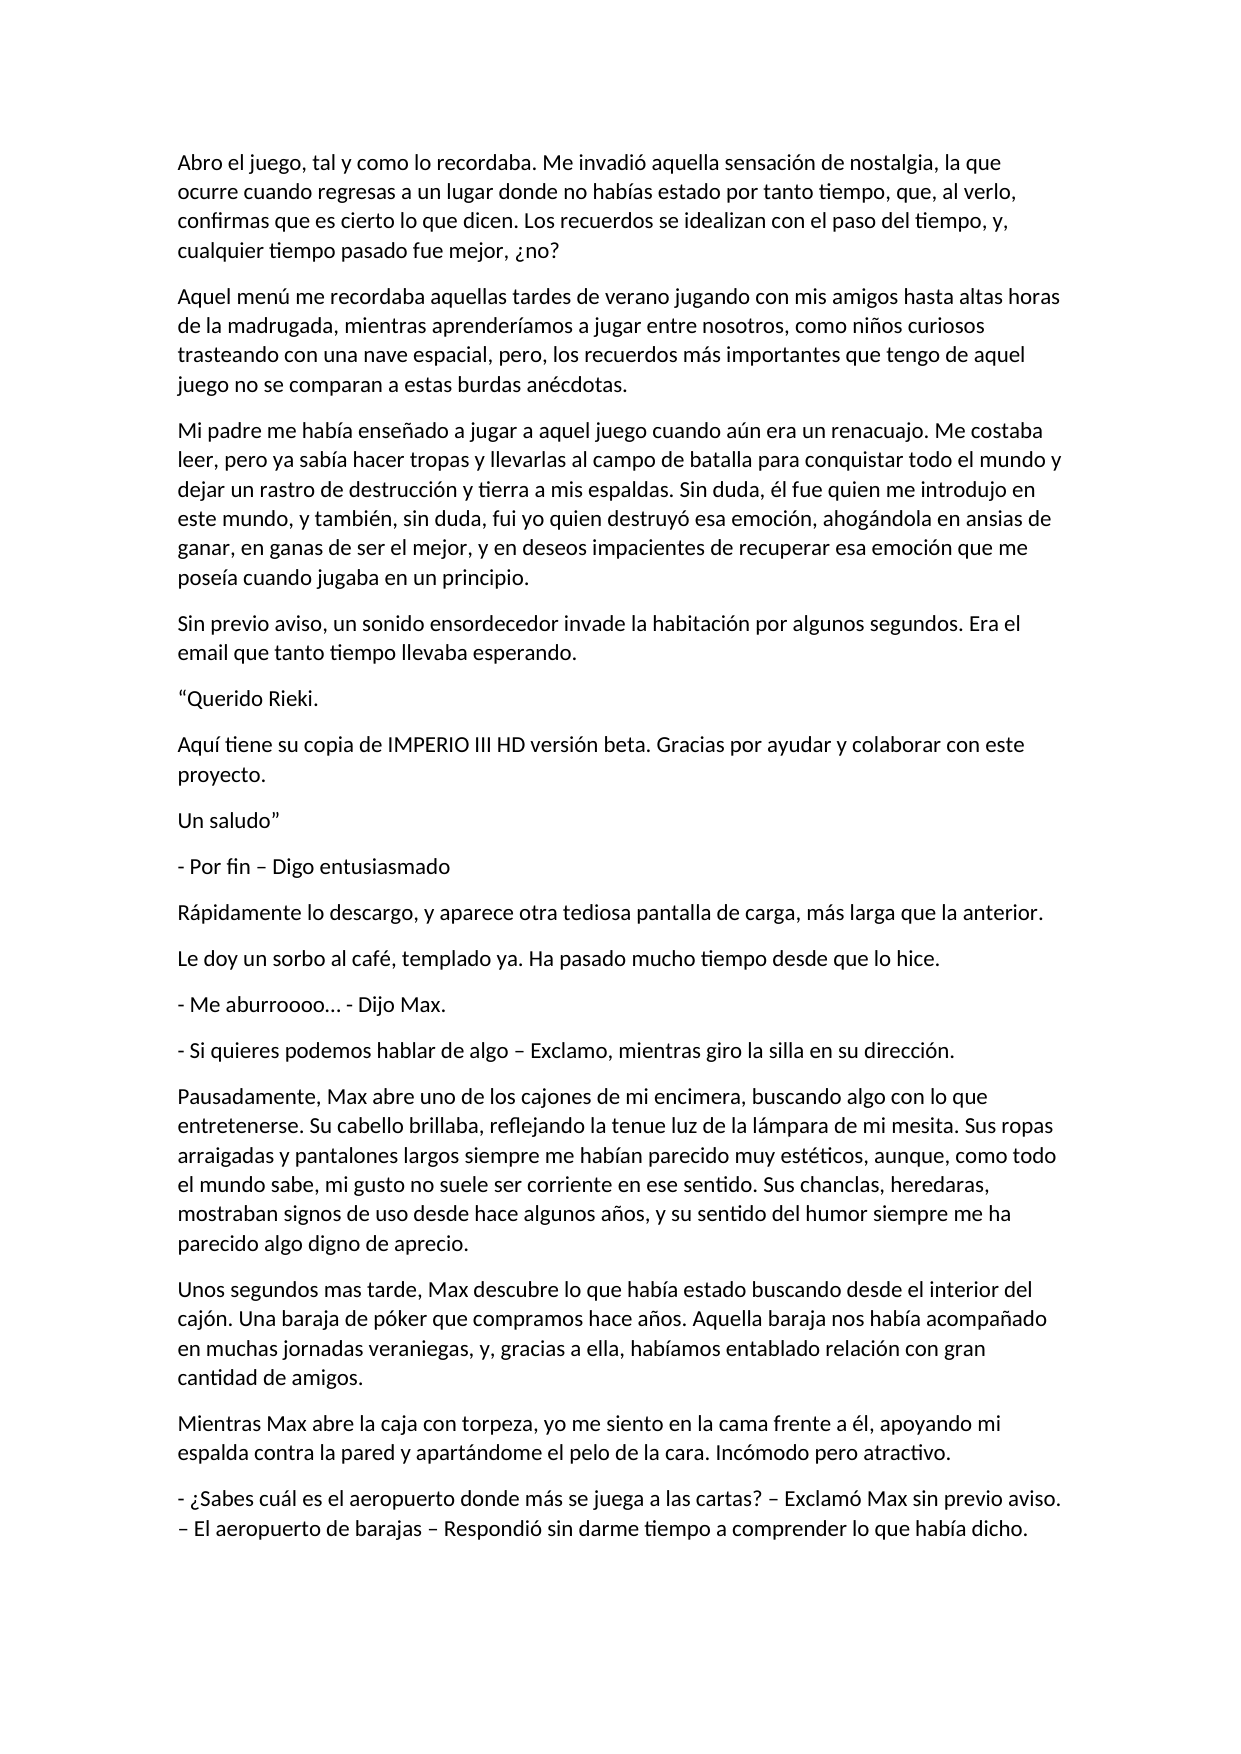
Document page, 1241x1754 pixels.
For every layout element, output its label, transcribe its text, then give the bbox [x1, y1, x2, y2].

text Rápidamente lo descargo, y aparece otra tediosa pantalla de carga, más larga que la anterior. [177, 898, 1063, 926]
text Sin previo aviso, un sonido ensordecedor invade la habitación por algunos segundos. Era el email que tanto tiempo llevaba esperando. [177, 609, 1063, 666]
text Aquel menú me recordaba aquellas tardes de verano jugando con mis amigos hasta altas horas de la madrugada, mientras aprenderíamos a jugar entre nosotros, como niños curiosos trasteando con una nave espacial, pero, los recuerdos más importantes que tengo de aquel juego no se comparan a estas burdas anécdotas. [177, 282, 1063, 398]
text Mientras Max abre la caja con torpeza, yo me siento en la cama frente a él, apoyando mi espalda contra la pared y apartándome el pelo de la cara. Incómodo pero atractivo. [177, 1409, 1063, 1466]
text “Querido Rieki. [177, 684, 1063, 712]
text - Por fin – Digo entusiasmado [177, 852, 1063, 880]
text Un saludo” [177, 806, 1063, 834]
text Le doy un sorbo al café, templado ya. Ha pasado mucho tiempo desde que lo hice. [177, 944, 1063, 972]
text Pausadamente, Max abre uno de los cajones de mi encimera, buscando algo con lo que entretenerse. Su cabello brillaba, reflejando la tenue luz de la lámpara de mi mesita. Sus ropas arraigadas y pantalones largos siempre me habían parecido muy estéticos, aunque, como todo el mundo sabe, mi gusto no suele ser corriente en ese sentido. Sus chanclas, heredaras, mostraban signos de uso desde hace algunos años, y su sentido del humor siempre me ha parecido algo digno de aprecio. [177, 1082, 1063, 1257]
text - ¿Sabes cuál es el aeropuerto donde más se juega a las cartas? – Exclamó Max sin previo aviso. – El aeropuerto de barajas – Respondió sin darme tiempo a comprender lo que había dicho. [177, 1484, 1063, 1542]
text Mi padre me había enseñado a jugar a aquel juego cuando aún era un renacuajo. Me costaba leer, pero ya sabía hacer tropas y llevarlas al campo de batalla para conquistar todo el mundo y dejar un rastro de destrucción y tierra a mis espaldas. Sin duda, él fue quien me introdujo en este mundo, y también, sin duda, fui yo quien destruyó esa emoción, ahogándola en ansias de ganar, en ganas de ser el mejor, y en deseos impacientes de recuperar esa emoción que me poseía cuando jugaba en un principio. [177, 416, 1063, 591]
text Aquí tiene su copia de IMPERIO III HD versión beta. Gracias por ayudar y colaborar con este proyecto. [177, 730, 1063, 788]
text Unos segundos mas tarde, Max descubre lo que había estado buscando desde el interior del cajón. Una baraja de póker que compramos hace años. Aquella baraja nos había acompañado en muchas jornadas veraniegas, y, gracias a ella, habíamos entablado relación con gran cantidad de amigos. [177, 1275, 1063, 1391]
text - Si quieres podemos hablar de algo – Exclamo, mientras giro la silla en su dirección. [177, 1036, 1063, 1064]
text - Me aburroooo… - Dijo Max. [177, 990, 1063, 1018]
text Abro el juego, tal y como lo recordaba. Me invadió aquella sensación de nostalgia, la que ocurre cuando regresas a un lugar donde no habías estado por tanto tiempo, que, al verlo, confirmas que es cierto lo que dicen. Los recuerdos se idealizan con el paso del tiempo, y, cualquier tiempo pasado fue mejor, ¿no? [177, 148, 1063, 264]
